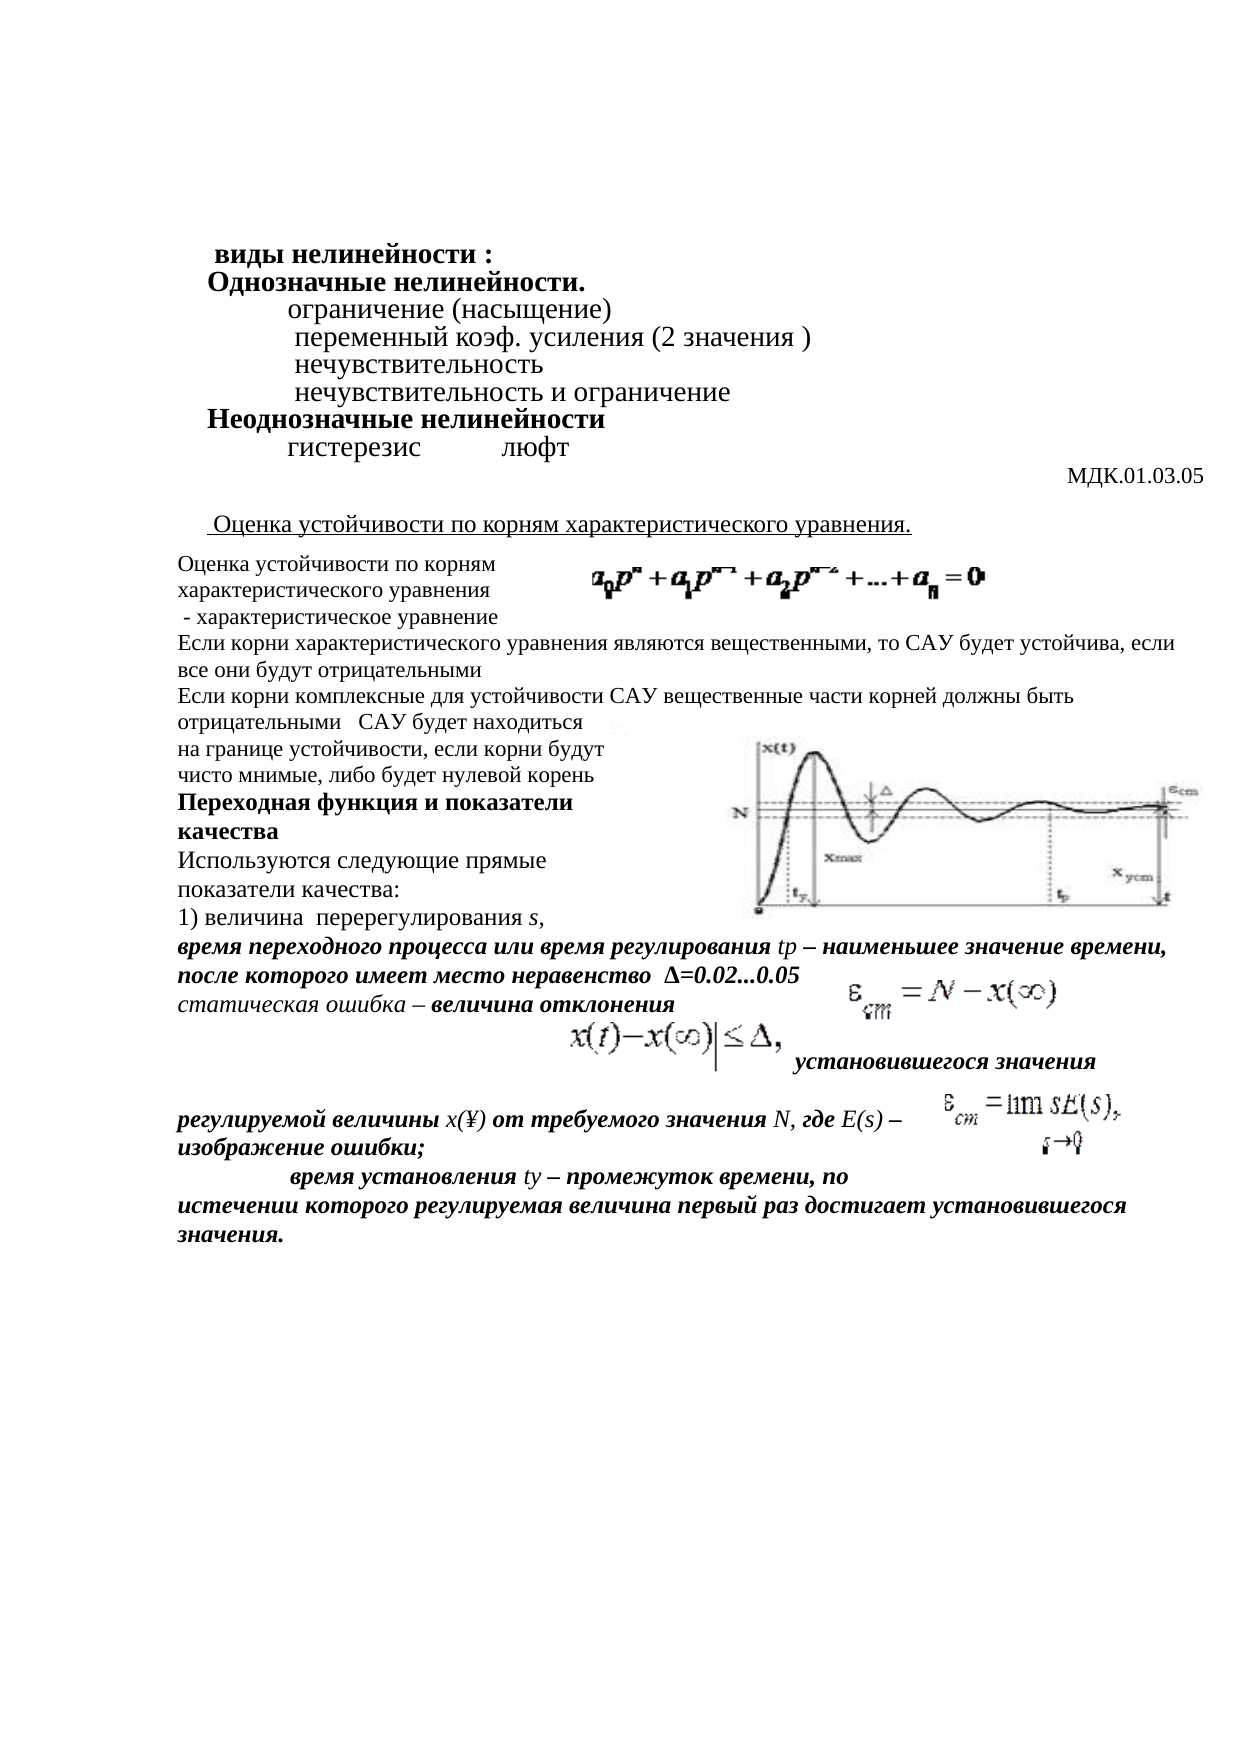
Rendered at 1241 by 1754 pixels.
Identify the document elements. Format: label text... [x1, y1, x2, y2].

text гистерезис люфт [207, 434, 1204, 462]
text МДК.01.03.05 [177, 462, 1204, 489]
text Переходная функция и показатели качества [177, 787, 611, 845]
picture [570, 1022, 795, 1084]
text 1) величина перерегулирования s, [177, 902, 1204, 931]
text Если корни характеристического уравнения являются вещественными, то САУ будет устойчива, если все они будут отрицательными [177, 629, 1204, 682]
text Оценка устойчивости по корням характеристического уравнения. [207, 510, 1204, 538]
text Однозначные нелинейности. ограничение (насыщение) [207, 269, 1204, 324]
picture [611, 725, 1205, 919]
picture [944, 1094, 1127, 1167]
text нечувствительность [207, 352, 1204, 379]
text переменный коэф. усиления (2 значения ) [207, 324, 1204, 352]
text Используются следующие прямые показатели качества: [177, 845, 611, 902]
picture [849, 980, 1067, 1030]
text Если корни комплексные для устойчивости САУ вещественные части корней должны быть отрицательными САУ будет находиться на границе устойчивости, если корни будут чисто мнимые, либо будет нулевой корень [177, 682, 1204, 787]
text Неоднозначные нелинейности [207, 407, 1204, 434]
text виды нелинейности : [207, 242, 1204, 269]
text время установления ty – промежуток времени, по истечении которого регулируемая величина первый раз достигает установившегося значения. [177, 1161, 1204, 1247]
text время переходного процесса или время регулирования tp – наименьшее значение времени, после которого имеет место неравенство ∆=0.02...0.05 [177, 931, 1204, 989]
text Оценка устойчивости по корням характеристического уравнения [177, 550, 1204, 603]
text - характеристическое уравнение [177, 603, 1204, 629]
text нечувствительность и ограничение [207, 379, 1204, 407]
text статическая ошибка – величина отклонения установившегося значения регулируемой величины x(¥) от требуемого значения N, где E(s) – изображение ошибки; [177, 989, 1204, 1161]
picture [592, 567, 993, 610]
